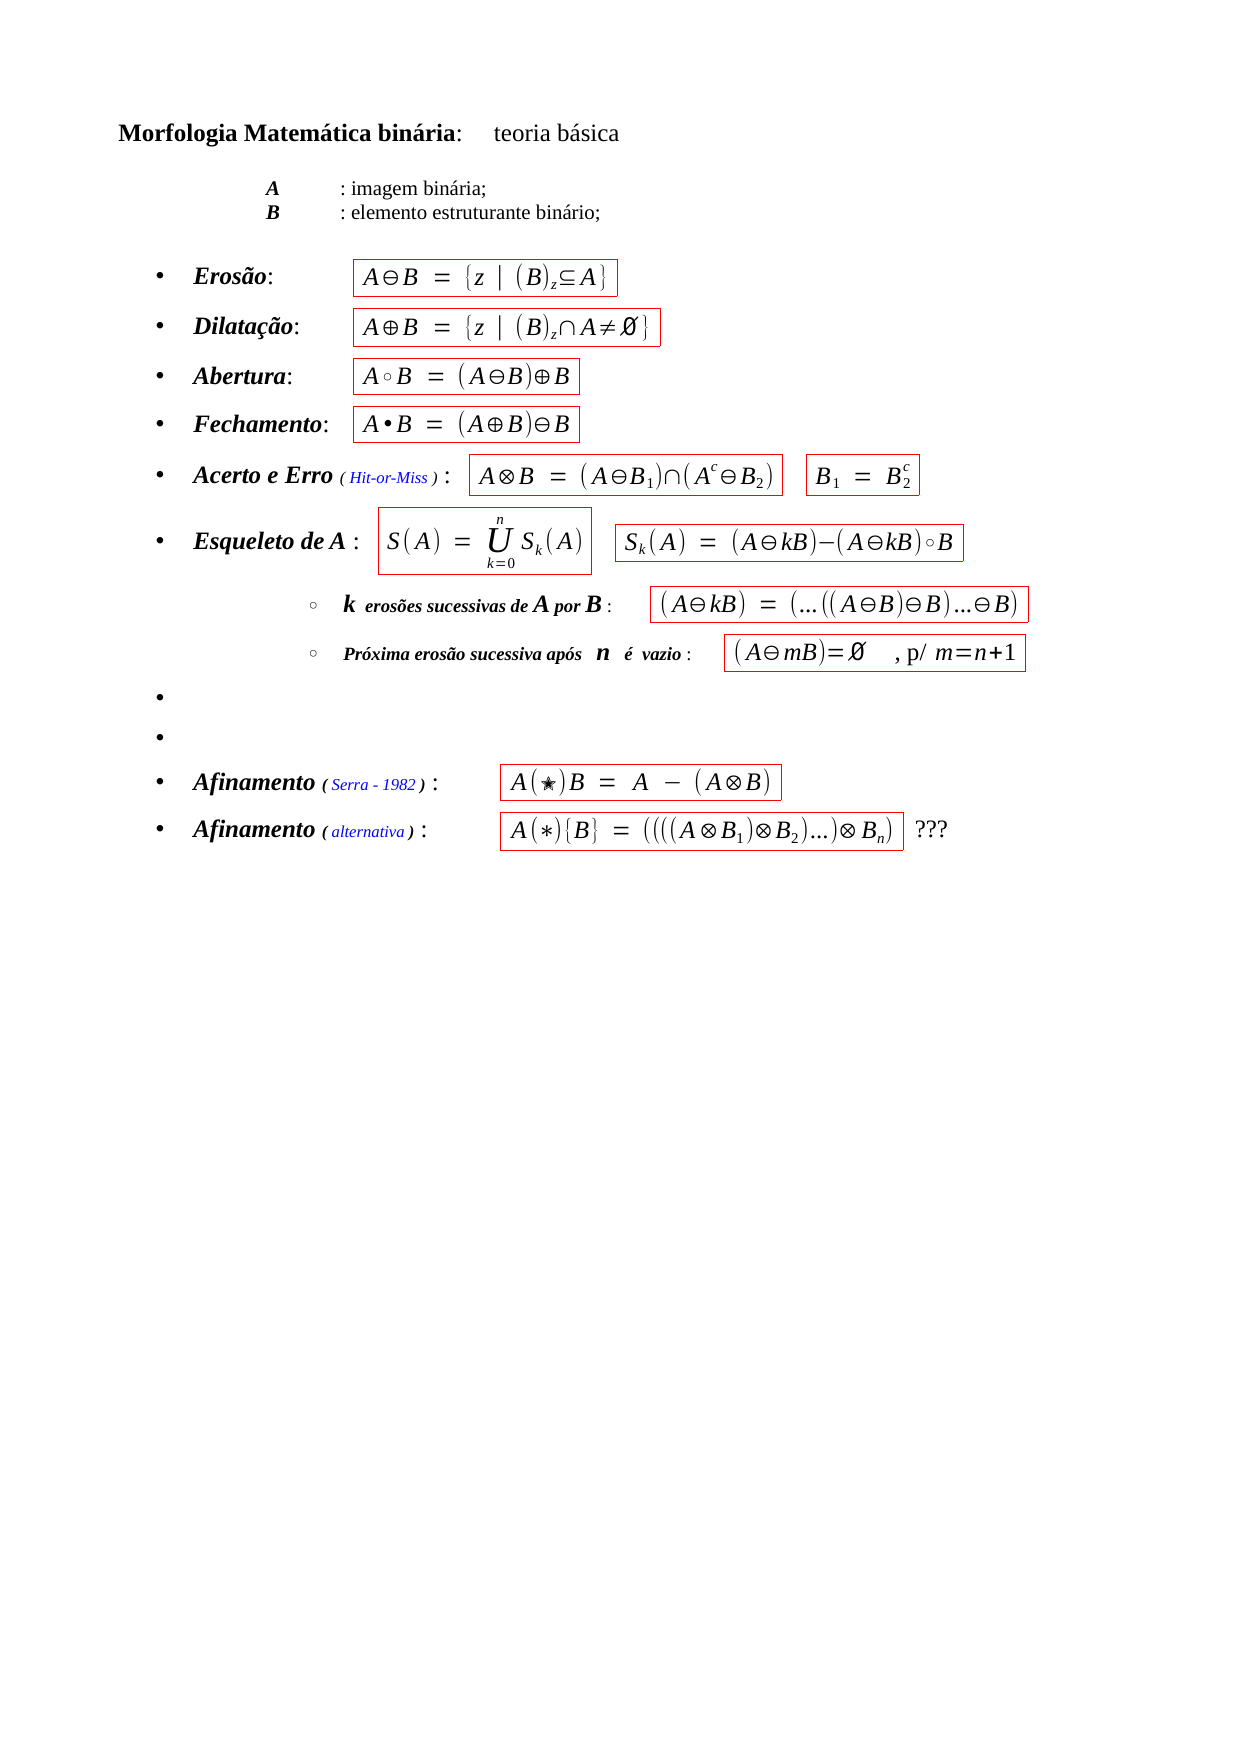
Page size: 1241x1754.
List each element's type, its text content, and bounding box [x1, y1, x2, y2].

text B : elemento estruturante binário; [266, 200, 1122, 224]
list k erosões sucessivas de A por B : [306, 586, 650, 622]
list Dilatação: [156, 308, 353, 346]
list Afinamento ( alternativa ) : ??? [904, 812, 1122, 850]
list Esqueleto de A : [379, 508, 591, 574]
list [618, 258, 1122, 296]
list Esqueleto de A : [156, 507, 378, 574]
list Esqueleto de A : [592, 507, 1122, 574]
text Morfologia Matemática binária: teoria básica [118, 118, 1122, 147]
list Afinamento ( alternativa ) : ??? [501, 813, 903, 850]
list Fechamento: [354, 407, 579, 442]
list Afinamento ( Serra - 1982 ) : [501, 765, 781, 800]
list Abertura: [580, 358, 1122, 394]
list Erosão: [156, 258, 617, 296]
list Acerto e Erro ( Hit-or-Miss ) : [156, 454, 469, 495]
list Fechamento: [156, 406, 353, 442]
list Dilatação: [354, 309, 660, 346]
list Próxima erosão sucessiva após n é vazio : [1026, 634, 1122, 671]
list Afinamento ( alternativa ) : ??? [156, 812, 500, 850]
list Acerto e Erro ( Hit-or-Miss ) : [807, 455, 919, 495]
list Fechamento: [580, 406, 1122, 442]
list Afinamento ( Serra - 1982 ) : [782, 764, 1122, 800]
list k erosões sucessivas de A por B : [651, 587, 1028, 622]
list Abertura: [156, 358, 353, 394]
list Próxima erosão sucessiva após n é vazio : [306, 634, 724, 671]
text A : imagem binária; [266, 176, 1122, 200]
list Acerto e Erro ( Hit-or-Miss ) : [783, 454, 806, 495]
list Acerto e Erro ( Hit-or-Miss ) : [920, 454, 1122, 495]
list Dilatação: [661, 308, 1122, 346]
list k erosões sucessivas de A por B : [1029, 586, 1122, 622]
list Acerto e Erro ( Hit-or-Miss ) : [470, 455, 782, 495]
list Abertura: [354, 359, 579, 394]
list Próxima erosão sucessiva após n é vazio : [725, 635, 1025, 671]
list Afinamento ( Serra - 1982 ) : [156, 764, 500, 800]
